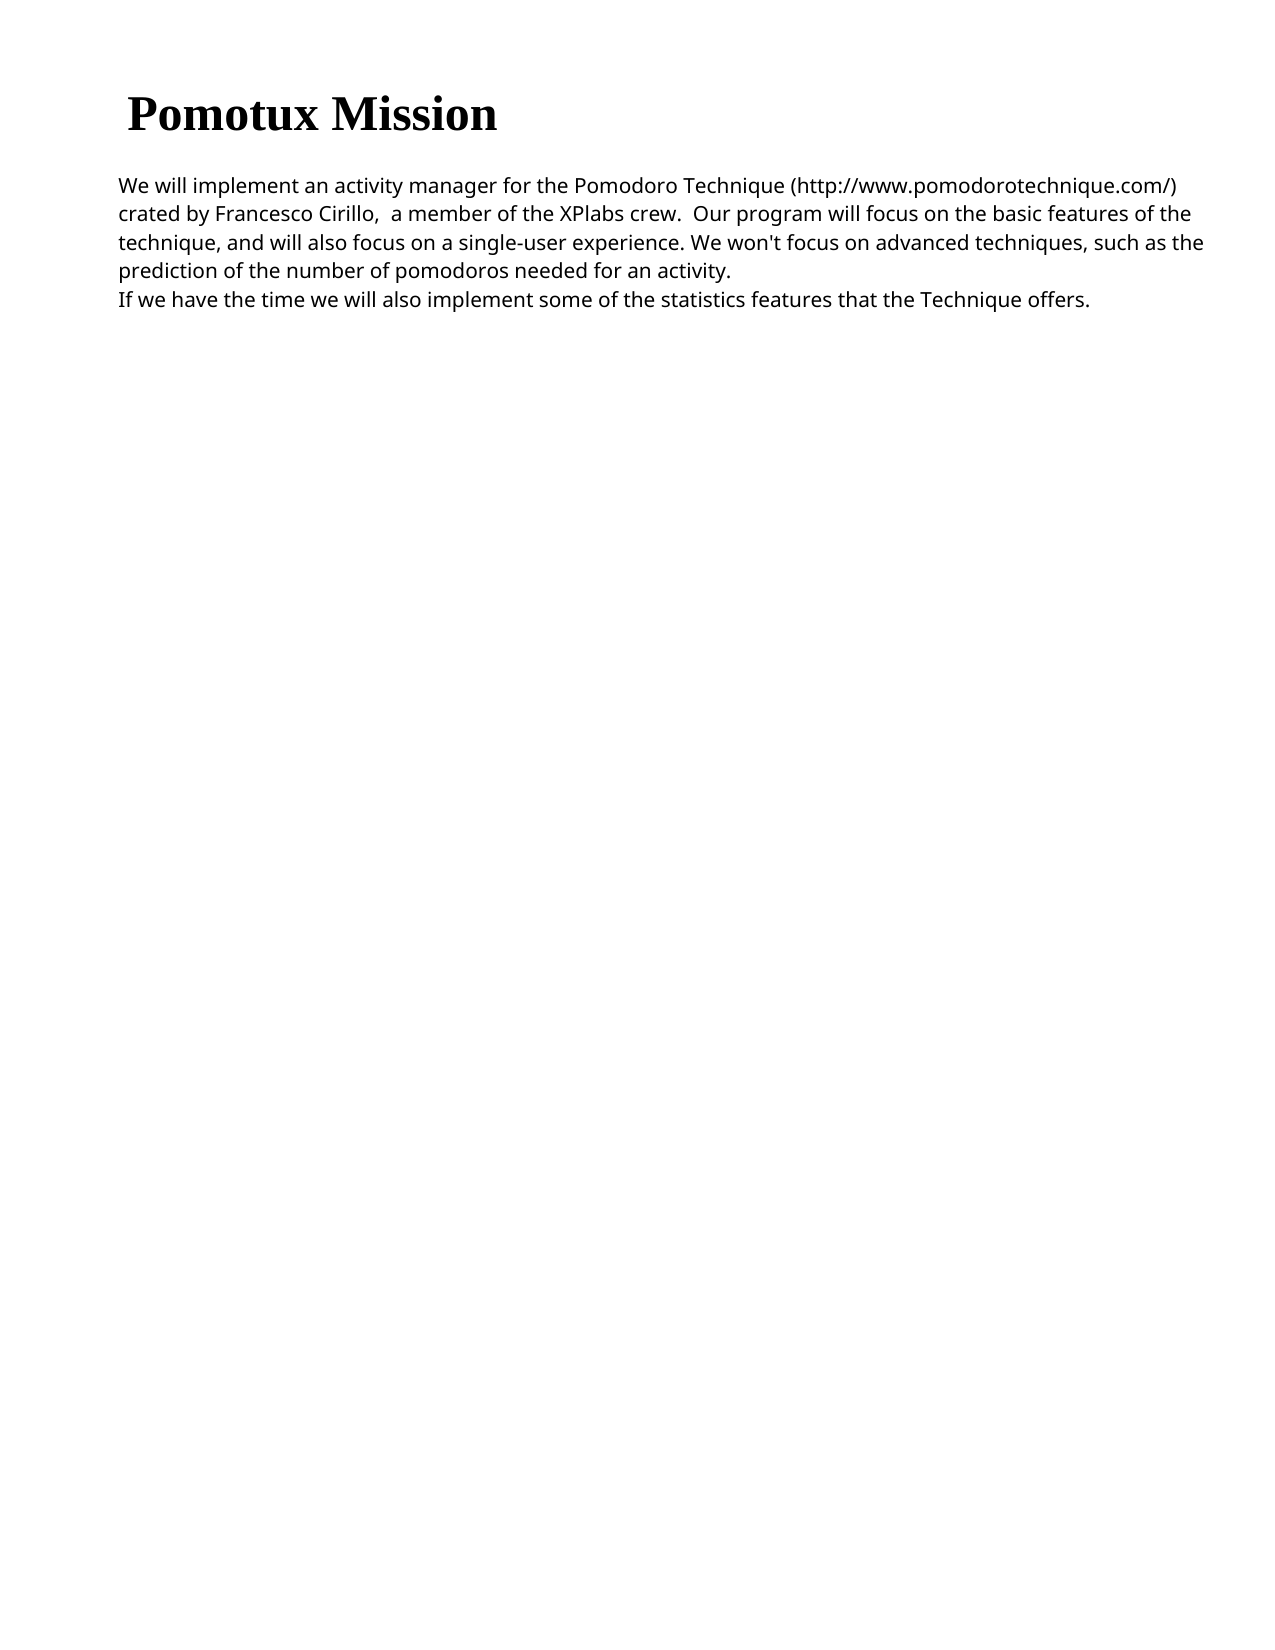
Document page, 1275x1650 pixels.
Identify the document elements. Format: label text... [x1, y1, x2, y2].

text We will implement an activity manager for the Pomodoro Technique (http://www.pomodorotechnique.com/) crated by Francesco Cirillo, a member of the XPlabs crew. Our program will focus on the basic features of the technique, and will also focus on a single-user experience. We won't focus on advanced techniques, such as the prediction of the number of pomodoros needed for an activity. [118, 171, 1216, 285]
text If we have the time we will also implement some of the statistics features that the Technique offers. [118, 285, 1216, 313]
subtitle Pomotux Mission [127, 84, 1207, 142]
